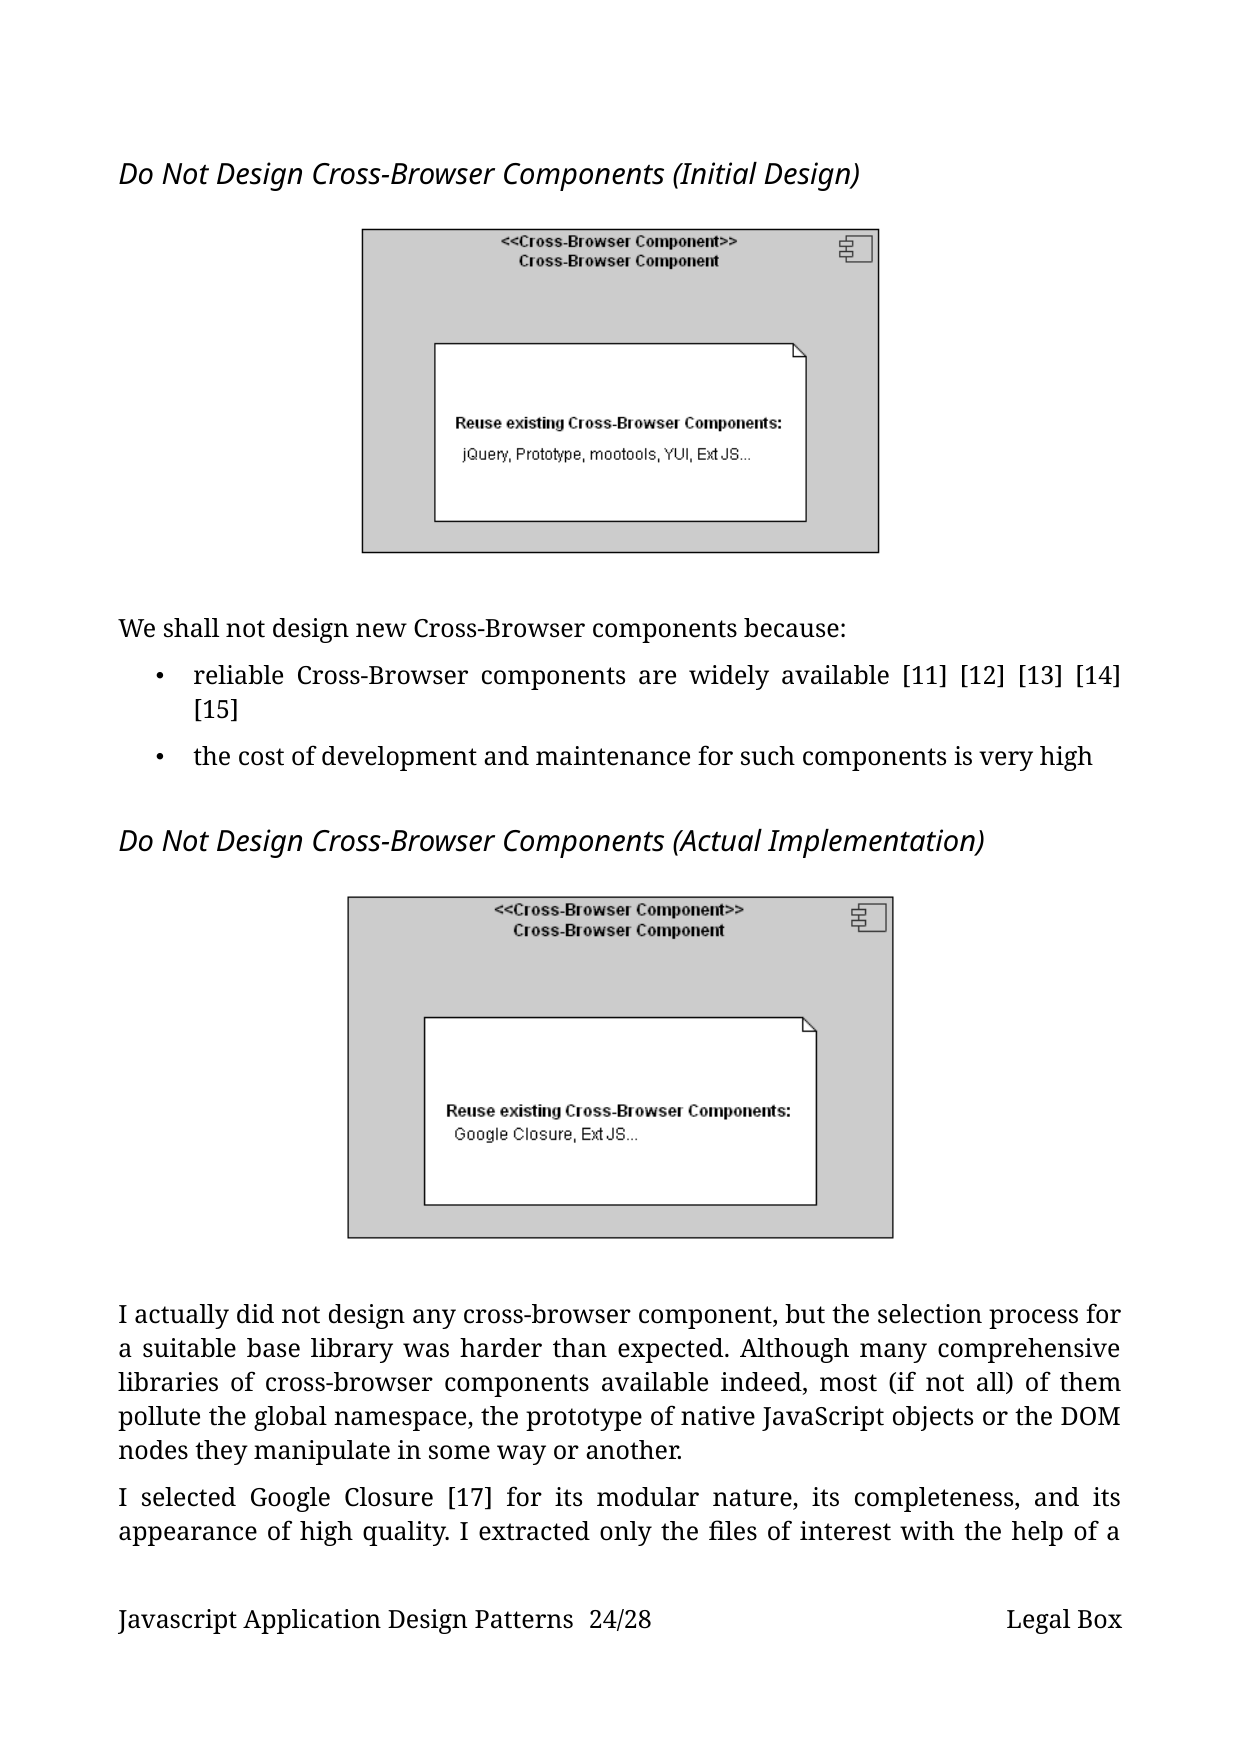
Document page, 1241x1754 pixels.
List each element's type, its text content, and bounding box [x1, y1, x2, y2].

subtitle Do Not Design Cross-Browser Components (Actual Implementation) [118, 820, 1122, 860]
text I actually did not design any cross-browser component, but the selection process for a suitable base library was harder than expected. Although many comprehensive libraries of cross-browser components available indeed, most (if not all) of them pollute the global namespace, the prototype of native JavaScript objects or the DOM nodes they manipulate in some way or another. [118, 1297, 1122, 1467]
subtitle Do Not Design Cross-Browser Components (Initial Design) [118, 153, 1122, 193]
text We shall not design new Cross-Browser components because: [118, 611, 1122, 645]
text I selected Google Closure [17] for its modular nature, its completeness, and its appearance of high quality. I extracted only the files of interest with the help of a [118, 1479, 1122, 1548]
list the cost of development and maintenance for such components is very high [156, 738, 1122, 772]
list reliable Cross-Browser components are widely available [11] [12] [13] [14] [15] [156, 658, 1122, 726]
picture [334, 883, 906, 1251]
picture [349, 216, 891, 565]
